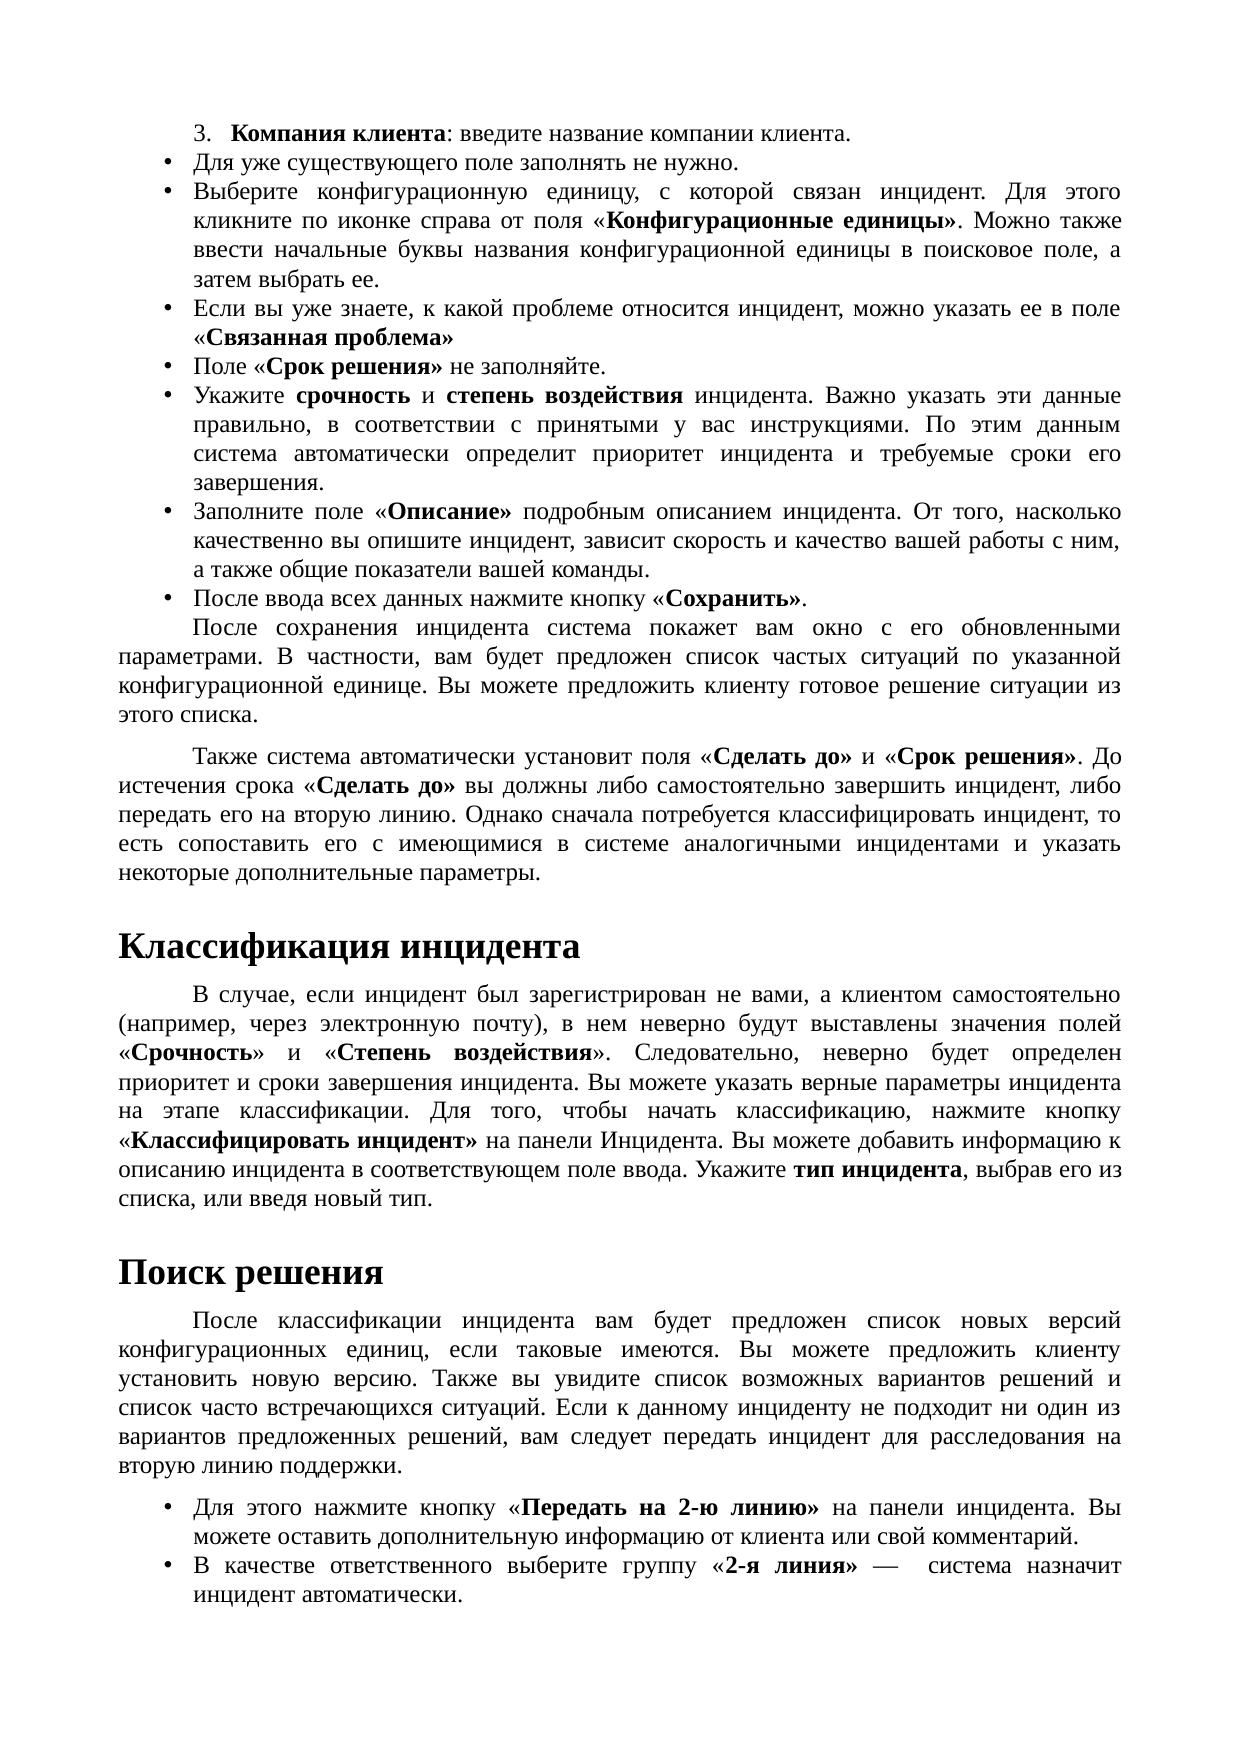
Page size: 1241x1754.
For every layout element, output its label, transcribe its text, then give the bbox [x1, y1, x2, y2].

list Для этого нажмите кнопку «Передать на 2-ю линию» на панели инцидента. Вы можете оставить дополнительную информацию от клиента или свой комментарий. [164, 1491, 1122, 1549]
text В случае, если инцидент был зарегистрирован не вами, а клиентом самостоятельно (например, через электронную почту), в нем неверно будут выставлены значения полей «Срочность» и «Степень воздействия». Следовательно, неверно будет определен приоритет и сроки завершения инцидента. Вы можете указать верные параметры инцидента на этапе классификации. Для того, чтобы начать классификацию, нажмите кнопку «Классифицировать инцидент» на панели Инцидента. Вы можете добавить информацию к описанию инцидента в соответствующем поле ввода. Укажите тип инцидента, выбрав его из списка, или введя новый тип. [118, 979, 1122, 1212]
list Для уже существующего поле заполнять не нужно. [164, 147, 1122, 176]
list Заполните поле «Описание» подробным описанием инцидента. От того, насколько качественно вы опишите инцидент, зависит скорость и качество вашей работы с ним, а также общие показатели вашей команды. [164, 496, 1122, 583]
list Если вы уже знаете, к какой проблеме относится инцидент, можно указать ее в поле «Связанная проблема» [164, 292, 1122, 351]
list Укажите срочность и степень воздействия инцидента. Важно указать эти данные правильно, в соответствии с принятыми у вас инструкциями. По этим данным система автоматически определит приоритет инцидента и требуемые сроки его завершения. [164, 380, 1122, 496]
list Выберите конфигурационную единицу, с которой связан инцидент. Для этого кликните по иконке справа от поля «Конфигурационные единицы». Можно также ввести начальные буквы названия конфигурационной единицы в поисковое поле, а затем выбрать ее. [164, 176, 1122, 292]
list После ввода всех данных нажмите кнопку «Сохранить». [164, 583, 1122, 612]
text Также система автоматически установит поля «Сделать до» и «Срок решения». До истечения срока «Сделать до» вы должны либо самостоятельно завершить инцидент, либо передать его на вторую линию. Однако сначала потребуется классифицировать инцидент, то есть сопоставить его с имеющимися в системе аналогичными инцидентами и указать некоторые дополнительные параметры. [118, 741, 1122, 886]
text После классификации инцидента вам будет предложен список новых версий конфигурационных единиц, если таковые имеются. Вы можете предложить клиенту установить новую версию. Также вы увидите список возможных вариантов решений и список часто встречающихся ситуаций. Если к данному инциденту не подходит ни один из вариантов предложенных решений, вам следует передать инцидент для расследования на вторую линию поддержки. [118, 1304, 1122, 1479]
subtitle Поиск решения [118, 1249, 1122, 1292]
subtitle Классификация инцидента [118, 924, 1122, 967]
list Поле «Срок решения» не заполняйте. [164, 351, 1122, 380]
list В качестве ответственного выберите группу «2-я линия» — система назначит инцидент автоматически. [164, 1549, 1122, 1608]
text После сохранения инцидента система покажет вам окно с его обновленными параметрами. В частности, вам будет предложен список частых ситуаций по указанной конфигурационной единице. Вы можете предложить клиенту готовое решение ситуации из этого списка. [118, 612, 1122, 728]
list Компания клиента: введите название компании клиента. [193, 118, 1122, 147]
